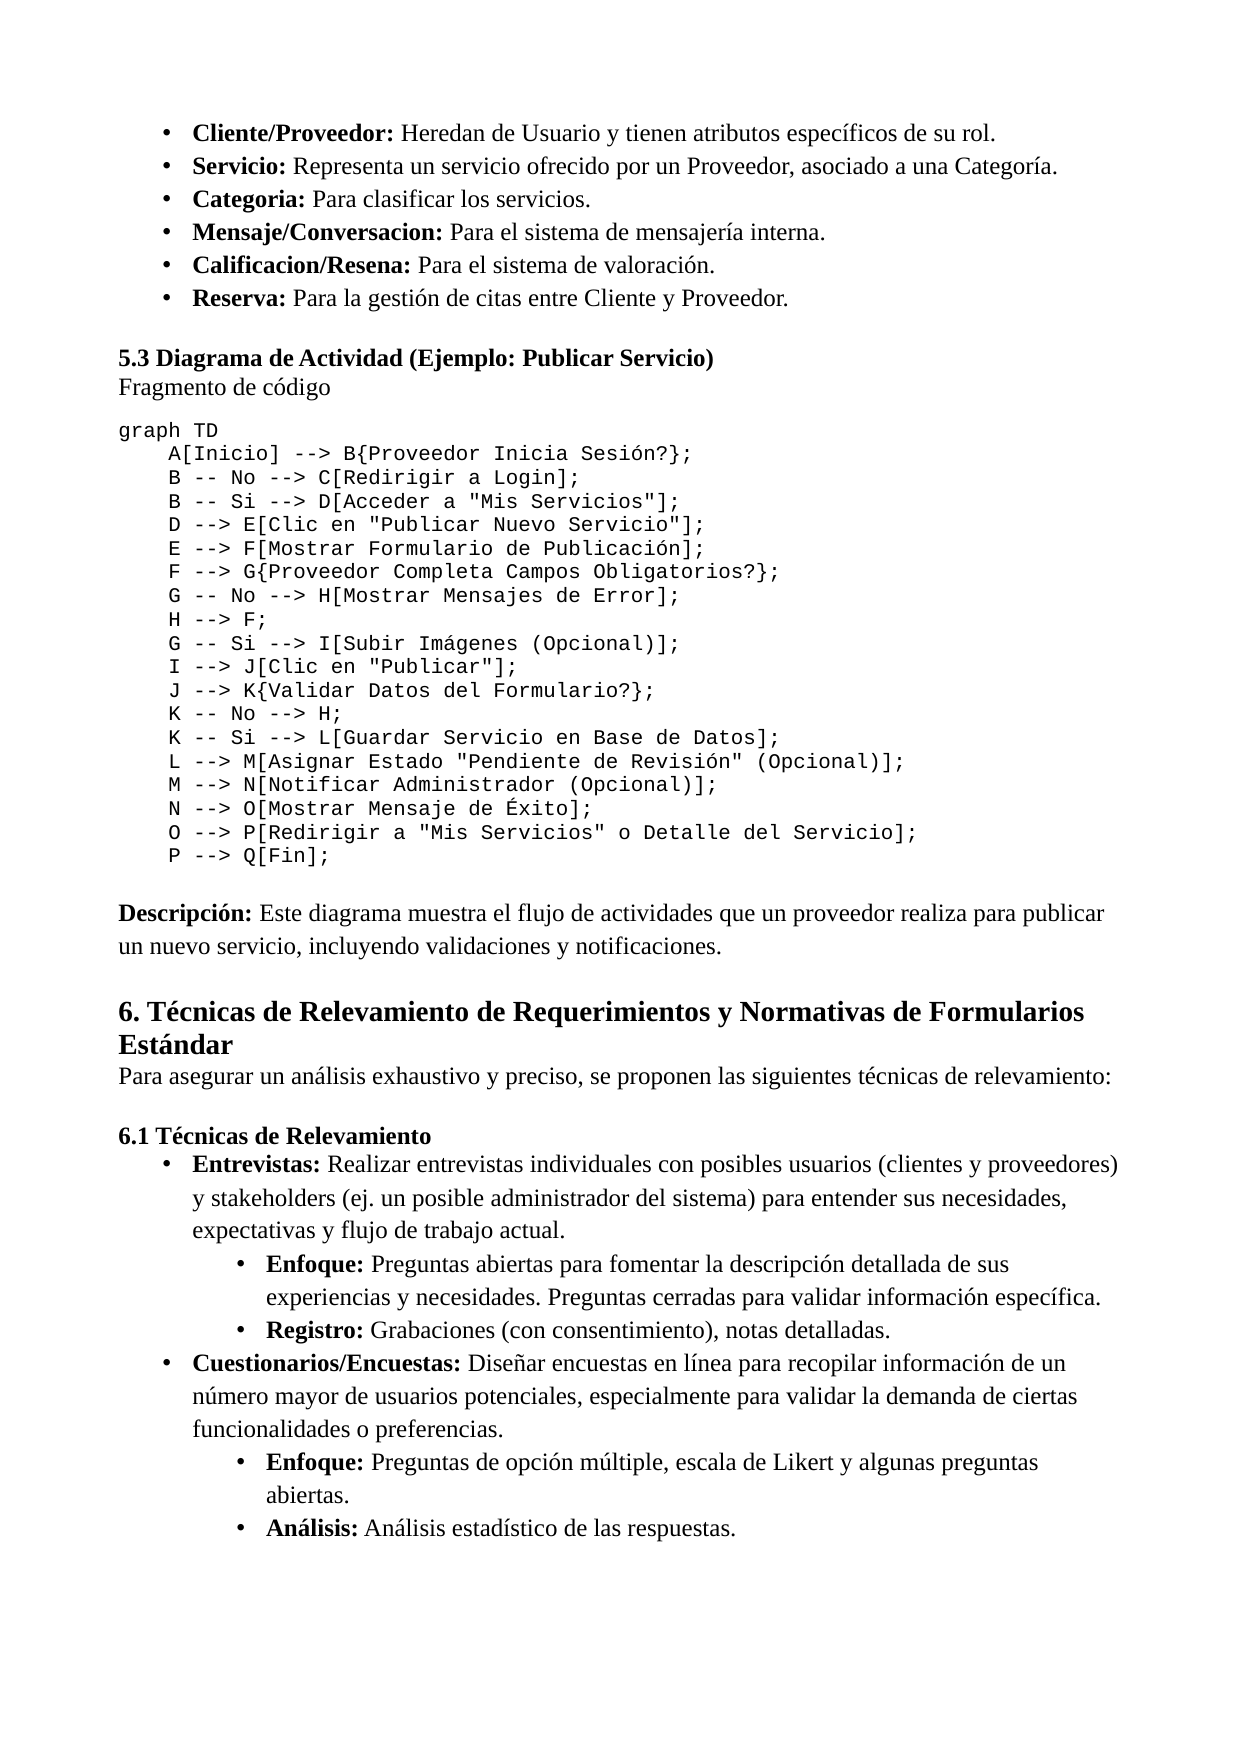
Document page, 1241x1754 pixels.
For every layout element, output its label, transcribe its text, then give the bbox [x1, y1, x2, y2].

list Reserva: Para la gestión de citas entre Cliente y Proveedor. [162, 283, 1122, 312]
text graph TD [118, 420, 1122, 443]
text K -- Si --> L[Guardar Servicio en Base de Datos]; [118, 727, 1122, 751]
text Fragmento de código [118, 372, 1122, 401]
text F --> G{Proveedor Completa Campos Obligatorios?}; [118, 562, 1122, 585]
text G -- Si --> I[Subir Imágenes (Opcional)]; [118, 632, 1122, 656]
list Mensaje/Conversacion: Para el sistema de mensajería interna. [162, 217, 1122, 246]
text M --> N[Notificar Administrador (Opcional)]; [118, 774, 1122, 798]
list Enfoque: Preguntas abiertas para fomentar la descripción detallada de sus experiencias y necesidades. Preguntas cerradas para validar información específica. [236, 1249, 1122, 1310]
subtitle 6.1 Técnicas de Relevamiento [118, 1121, 1122, 1149]
text H --> F; [118, 609, 1122, 632]
text L --> M[Asignar Estado "Pendiente de Revisión" (Opcional)]; [118, 751, 1122, 774]
list Enfoque: Preguntas de opción múltiple, escala de Likert y algunas preguntas abiertas. [236, 1447, 1122, 1508]
subtitle 5.3 Diagrama de Actividad (Ejemplo: Publicar Servicio) [118, 343, 1122, 372]
text Para asegurar un análisis exhaustivo y preciso, se proponen las siguientes técnicas de relevamiento: [118, 1061, 1122, 1089]
text K -- No --> H; [118, 703, 1122, 727]
text D --> E[Clic en "Publicar Nuevo Servicio"]; [118, 514, 1122, 538]
text E --> F[Mostrar Formulario de Publicación]; [118, 538, 1122, 562]
text B -- Si --> D[Acceder a "Mis Servicios"]; [118, 491, 1122, 514]
list Calificacion/Resena: Para el sistema de valoración. [162, 250, 1122, 279]
text J --> K{Validar Datos del Formulario?}; [118, 680, 1122, 703]
list Entrevistas: Realizar entrevistas individuales con posibles usuarios (clientes y proveedores) y stakeholders (ej. un posible administrador del sistema) para entender sus necesidades, expectativas y flujo de trabajo actual. [162, 1149, 1122, 1244]
list Análisis: Análisis estadístico de las respuestas. [236, 1513, 1122, 1542]
text A[Inicio] --> B{Proveedor Inicia Sesión?}; [118, 443, 1122, 467]
text G -- No --> H[Mostrar Mensajes de Error]; [118, 585, 1122, 609]
list Servicio: Representa un servicio ofrecido por un Proveedor, asociado a una Categoría. [162, 151, 1122, 180]
text O --> P[Redirigir a "Mis Servicios" o Detalle del Servicio]; [118, 822, 1122, 845]
text I --> J[Clic en "Publicar"]; [118, 656, 1122, 680]
text B -- No --> C[Redirigir a Login]; [118, 467, 1122, 491]
subtitle 6. Técnicas de Relevamiento de Requerimientos y Normativas de Formularios Estándar [118, 994, 1122, 1061]
list Cliente/Proveedor: Heredan de Usuario y tienen atributos específicos de su rol. [162, 118, 1122, 147]
list Registro: Grabaciones (con consentimiento), notas detalladas. [236, 1315, 1122, 1343]
list Cuestionarios/Encuestas: Diseñar encuestas en línea para recopilar información de un número mayor de usuarios potenciales, especialmente para validar la demanda de ciertas funcionalidades o preferencias. [162, 1348, 1122, 1442]
text Descripción: Este diagrama muestra el flujo de actividades que un proveedor realiza para publicar un nuevo servicio, incluyendo validaciones y notificaciones. [118, 898, 1122, 960]
list Categoria: Para clasificar los servicios. [162, 184, 1122, 213]
text P --> Q[Fin]; [118, 845, 1122, 869]
text N --> O[Mostrar Mensaje de Éxito]; [118, 798, 1122, 822]
